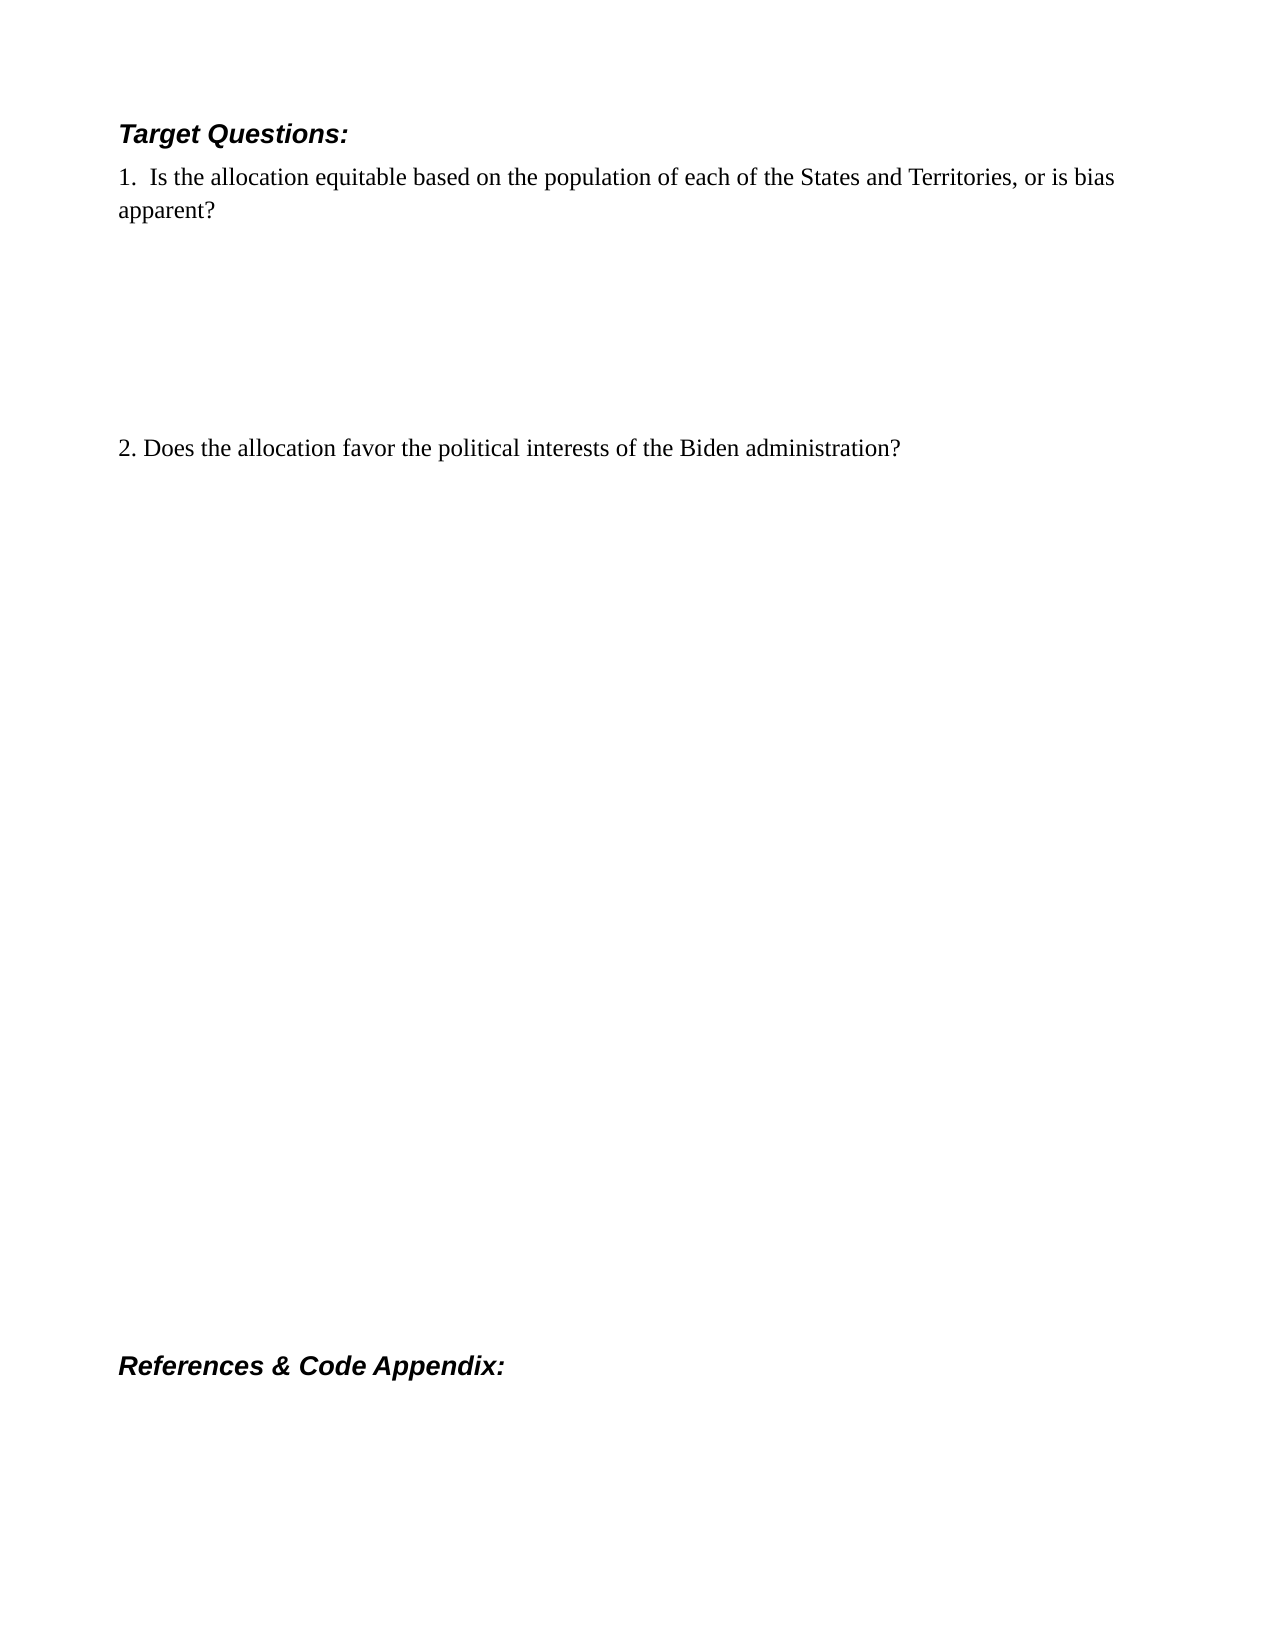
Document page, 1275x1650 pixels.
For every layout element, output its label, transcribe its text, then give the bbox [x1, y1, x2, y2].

subtitle Target Questions: [118, 118, 1157, 149]
text 2. Does the allocation favor the political interests of the Biden administration? [118, 433, 1157, 462]
text 1. Is the allocation equitable based on the population of each of the States and Territories, or is bias apparent? [118, 162, 1157, 224]
subtitle References & Code Appendix: [118, 1350, 1157, 1381]
